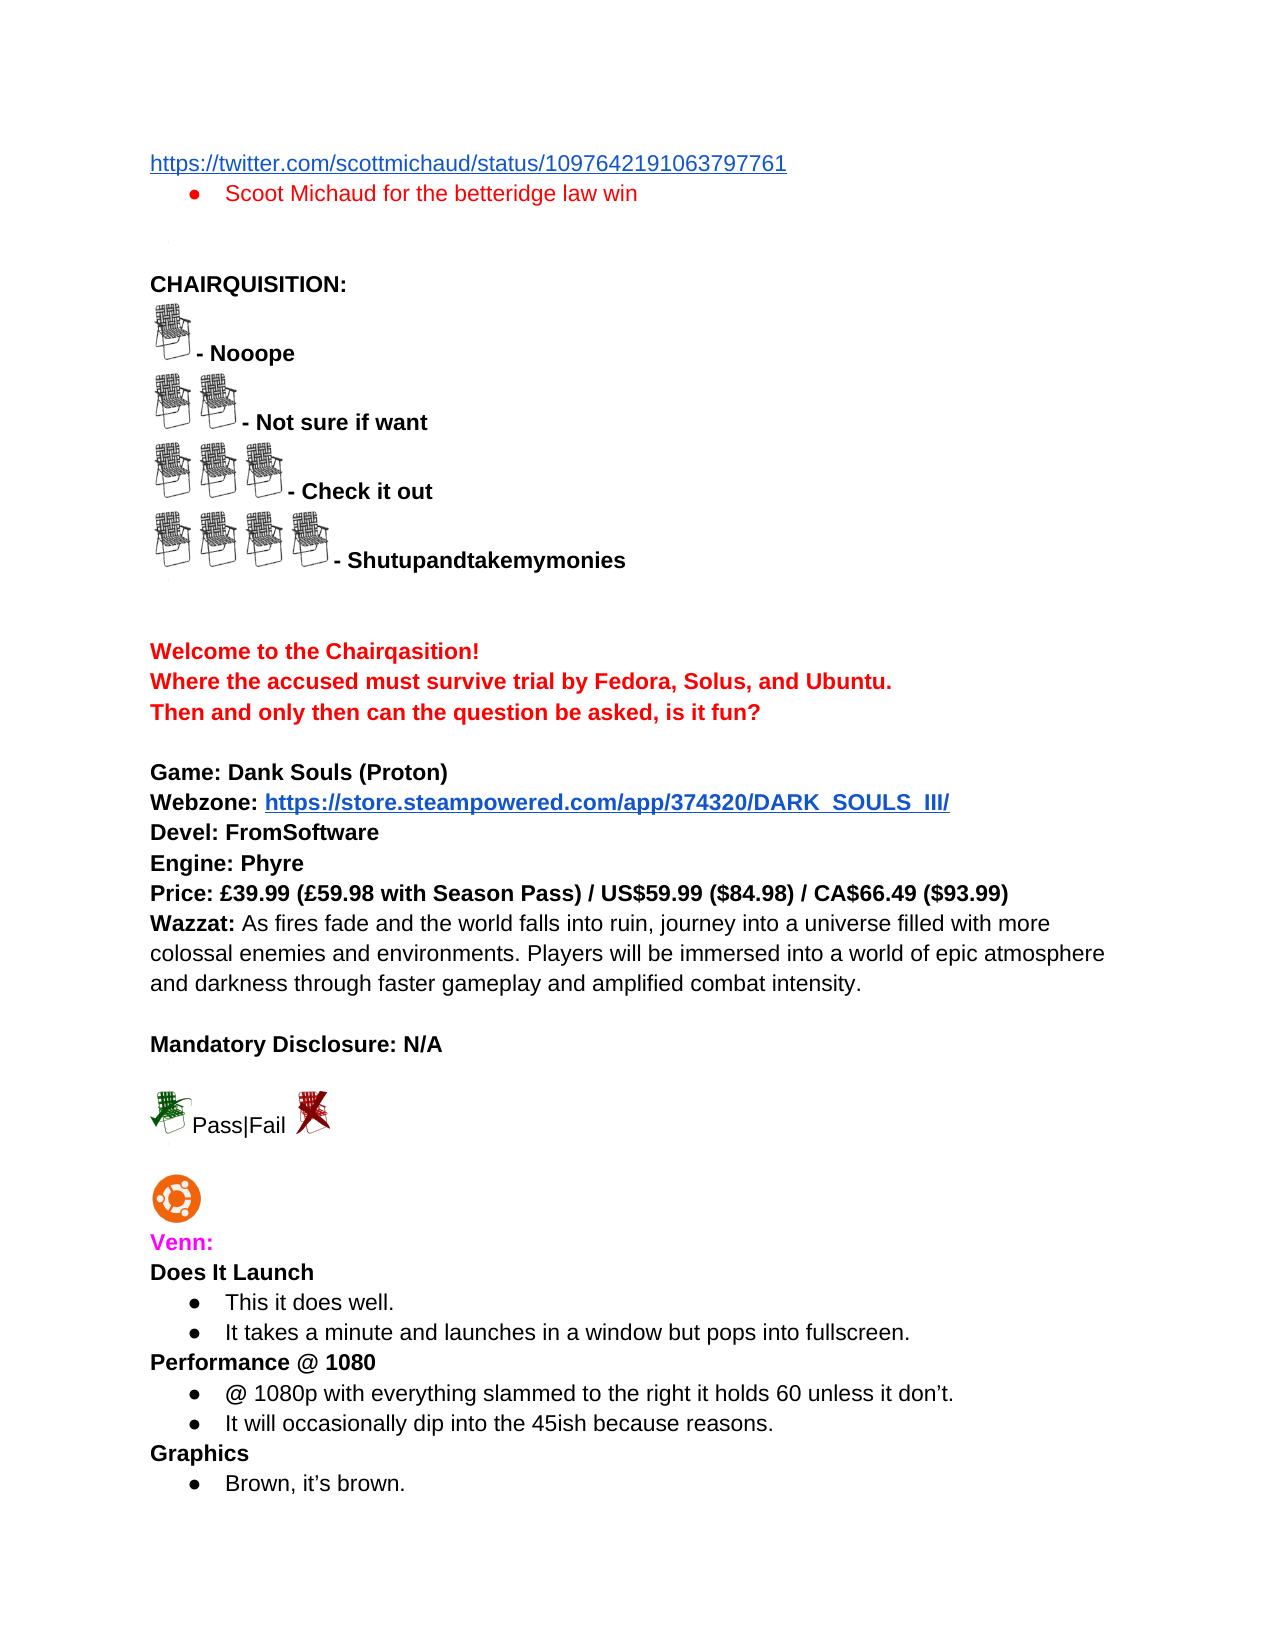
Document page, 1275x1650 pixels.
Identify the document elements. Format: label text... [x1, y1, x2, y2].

text Welcome to the Chairqasition! [150, 638, 1125, 664]
picture [150, 301, 196, 362]
list It will occasionally dip into the 45ish because reasons. [187, 1410, 1125, 1436]
text Webzone: https://store.steampowered.com/app/374320/DARK_SOULS_III/ [150, 789, 1125, 816]
text https://twitter.com/scottmichaud/status/1097642191063797761 [150, 150, 1125, 176]
list Scoot Michaud for the betteridge law win [187, 180, 1125, 207]
text - Shutupandtakemymonies [150, 508, 1125, 574]
text Where the accused must survive trial by Fedora, Solus, and Ubuntu. [150, 668, 1125, 695]
picture [292, 1091, 335, 1134]
text Does It Launch [150, 1259, 1125, 1285]
text Game: Dank Souls (Proton) [150, 759, 1125, 785]
picture [150, 370, 242, 431]
picture [150, 508, 334, 569]
text Venn: [150, 1172, 1125, 1255]
picture [150, 1172, 203, 1225]
list It takes a minute and launches in a window but pops into fullscreen. [187, 1319, 1125, 1345]
text - Not sure if want [150, 370, 1125, 436]
picture [150, 1091, 192, 1134]
text Mandatory Disclosure: N/A [150, 1031, 1125, 1057]
text Then and only then can the question be asked, is it fun? [150, 698, 1125, 725]
text - Check it out [150, 439, 1125, 505]
text Devel: FromSoftware [150, 819, 1125, 846]
text Price: £39.99 (£59.98 with Season Pass) / US$59.99 ($84.98) / CA$66.49 ($93.99) [150, 880, 1125, 906]
text Wazzat: As fires fade and the world falls into ruin, journey into a universe filled with more colossal enemies and environments. Players will be immersed into a world of epic atmosphere and darkness through faster gameplay and amplified combat intensity. [150, 910, 1125, 997]
text Graphics [150, 1440, 1125, 1466]
text CHAIRQUISITION: - Nooope [150, 271, 1125, 366]
text Pass|Fail [150, 1091, 1125, 1138]
picture [150, 439, 288, 500]
text Performance @ 1080 [150, 1349, 1125, 1376]
list Brown, it’s brown. [187, 1470, 1125, 1496]
list This it does well. [187, 1289, 1125, 1315]
list @ 1080p with everything slammed to the right it holds 60 unless it don’t. [187, 1379, 1125, 1406]
text Engine: Phyre [150, 849, 1125, 876]
